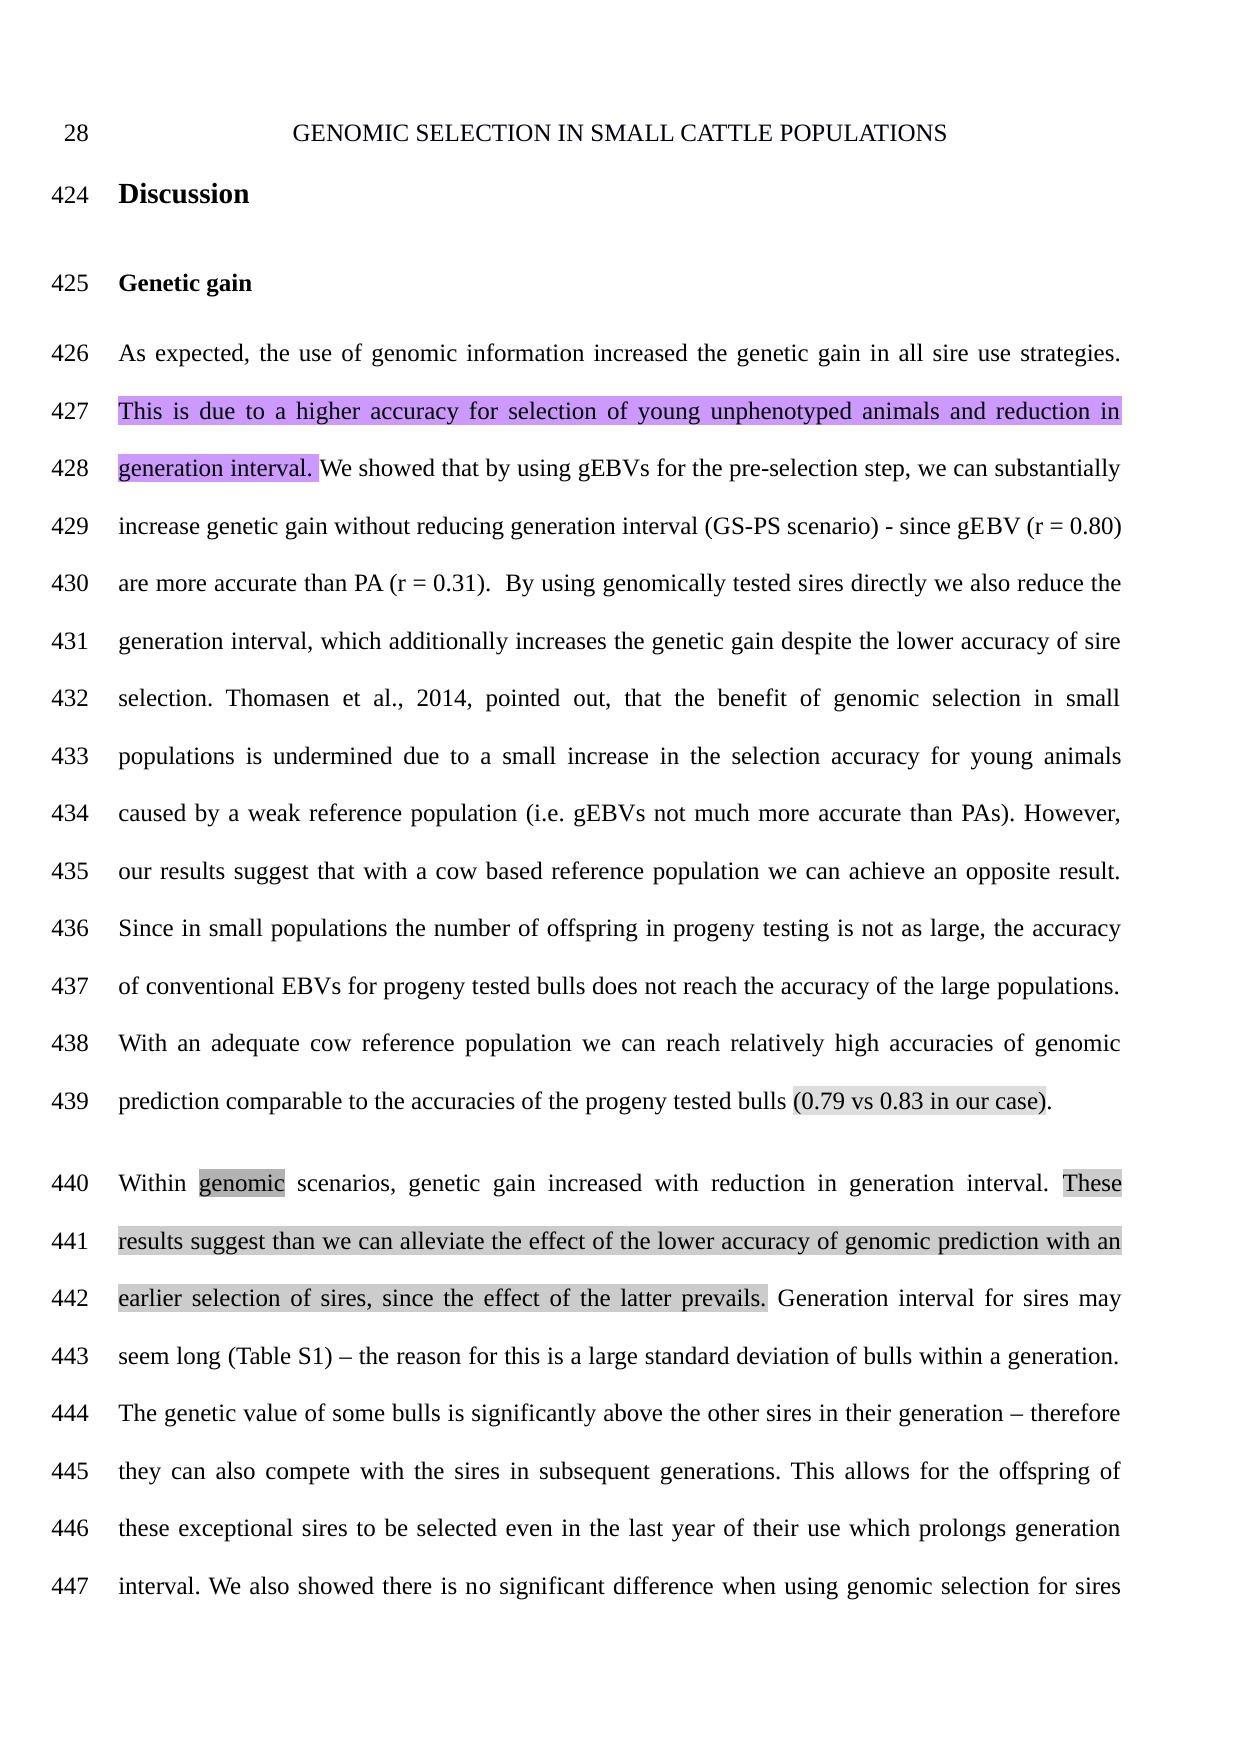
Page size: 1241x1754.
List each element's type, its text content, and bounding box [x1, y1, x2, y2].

subtitle Discussion [118, 176, 1122, 210]
text Within genomic scenarios, genetic gain increased with reduction in generation interval. These results suggest than we can alleviate the effect of the lower accuracy of genomic prediction with an earlier selection of sires, since the effect of the latter prevails. Generation interval for sires may seem long (Table S1) – the reason for this is a large standard deviation of bulls within a generation. The genetic value of some bulls is significantly above the other sires in their generation – therefore they can also compete with the sires in subsequent generations. This allows for the offspring of these exceptional sires to be selected even in the last year of their use which prolongs generation interval. We also showed there is no significant difference when using genomic selection for sires [118, 1168, 1122, 1600]
subtitle Genetic gain [118, 268, 1122, 297]
text As expected, the use of genomic information increased the genetic gain in all sire use strategies. This is due to a higher accuracy for selection of young unphenotyped animals and reduction in generation interval. We showed that by using gEBVs for the pre-selection step, we can substantially increase genetic gain without reducing generation interval (GS-PS scenario) - since gEBV (r = 0.80) are more accurate than PA (r = 0.31). By using genomically tested sires directly we also reduce the generation interval, which additionally increases the genetic gain despite the lower accuracy of sire selection. Thomasen et al., 2014, pointed out, that the benefit of genomic selection in small populations is undermined due to a small increase in the selection accuracy for young animals caused by a weak reference population (i.e. gEBVs not much more accurate than PAs). However, our results suggest that with a cow based reference population we can achieve an opposite result. Since in small populations the number of offspring in progeny testing is not as large, the accuracy of conventional EBVs for progeny tested bulls does not reach the accuracy of the large populations. With an adequate cow reference population we can reach relatively high accuracies of genomic prediction comparable to the accuracies of the progeny tested bulls (0.79 vs 0.83 in our case). [118, 338, 1122, 1115]
